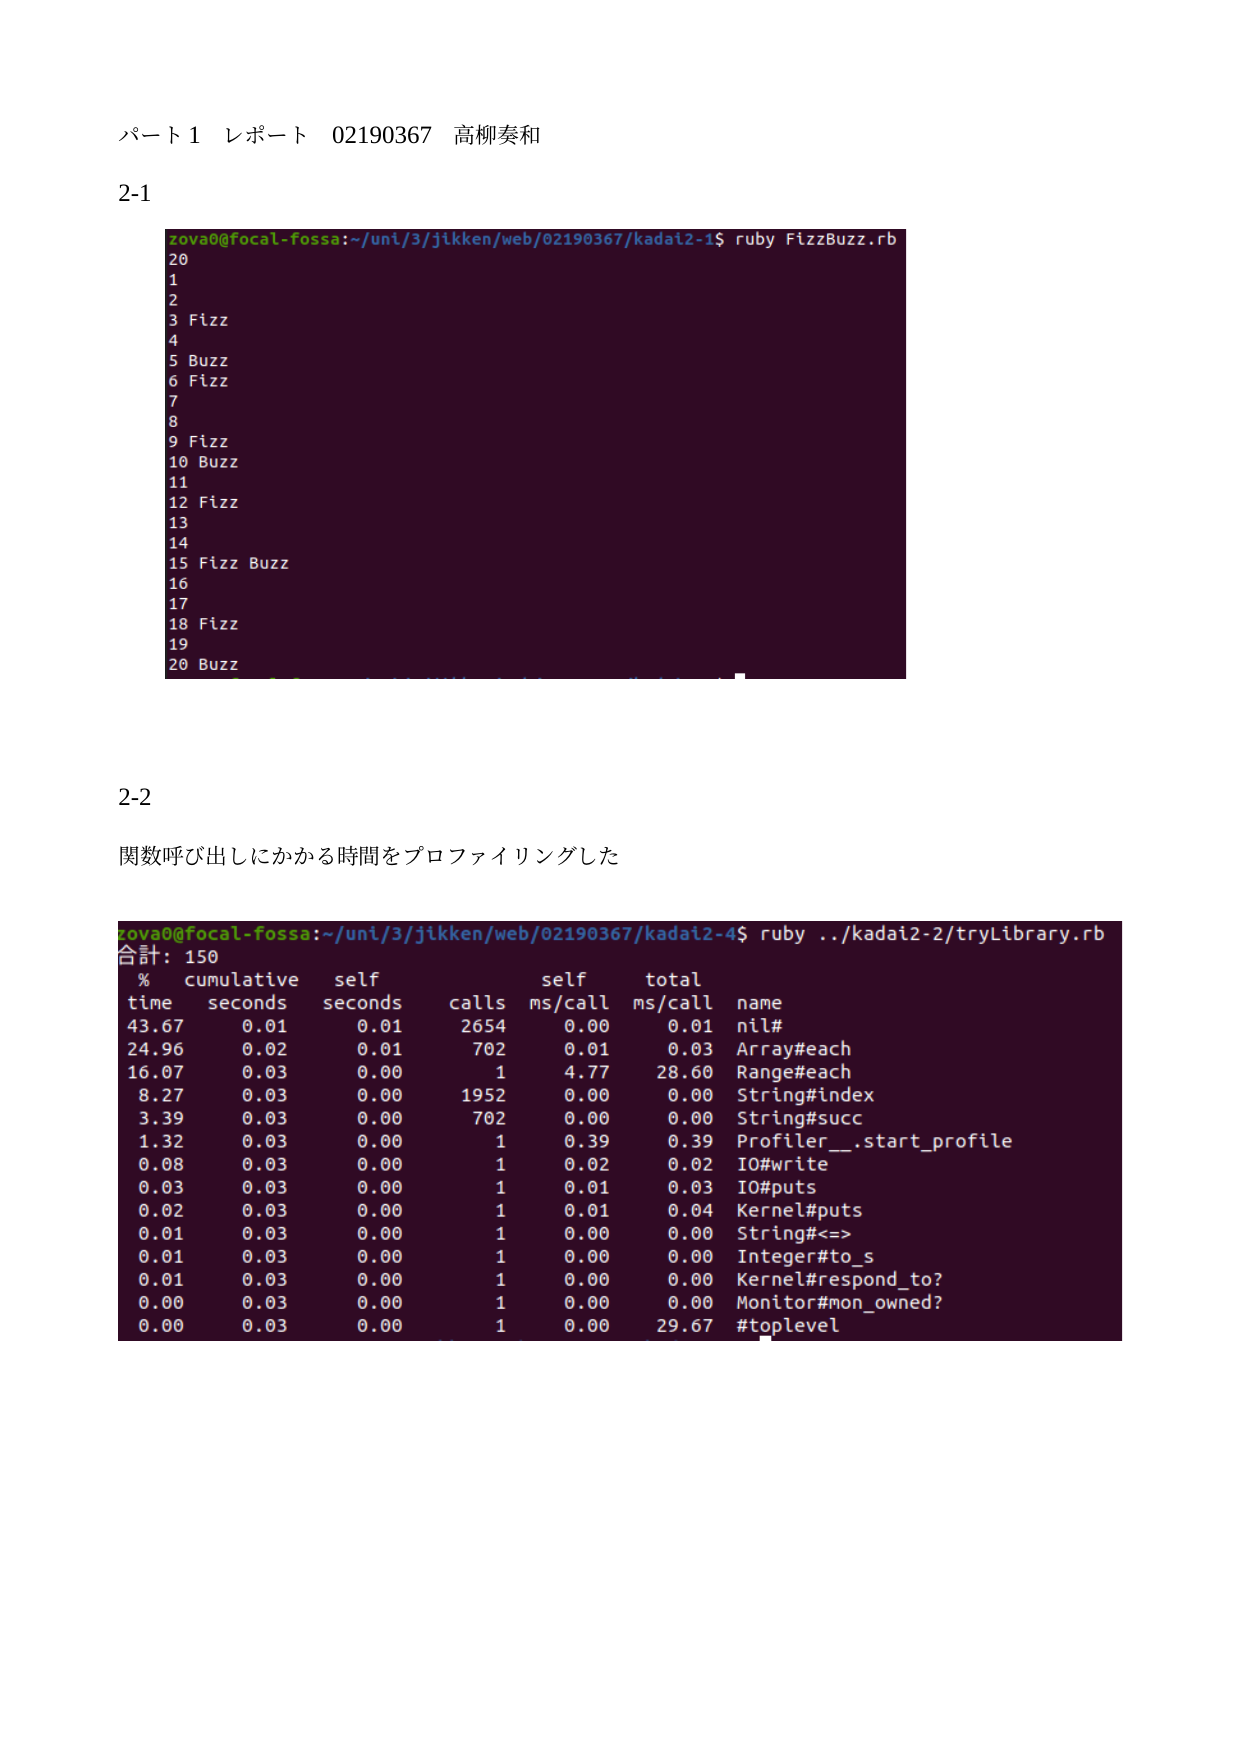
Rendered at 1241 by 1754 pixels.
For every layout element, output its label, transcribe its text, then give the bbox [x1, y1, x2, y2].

text 2-2 [118, 782, 1122, 811]
picture [165, 229, 907, 679]
text 関数呼び出しにかかる時間をプロファイリングした [118, 839, 1122, 871]
picture [118, 921, 1123, 1341]
text パート1 レポート 02190367 高柳奏和 [118, 118, 1122, 149]
text 2-1 [118, 178, 1122, 207]
